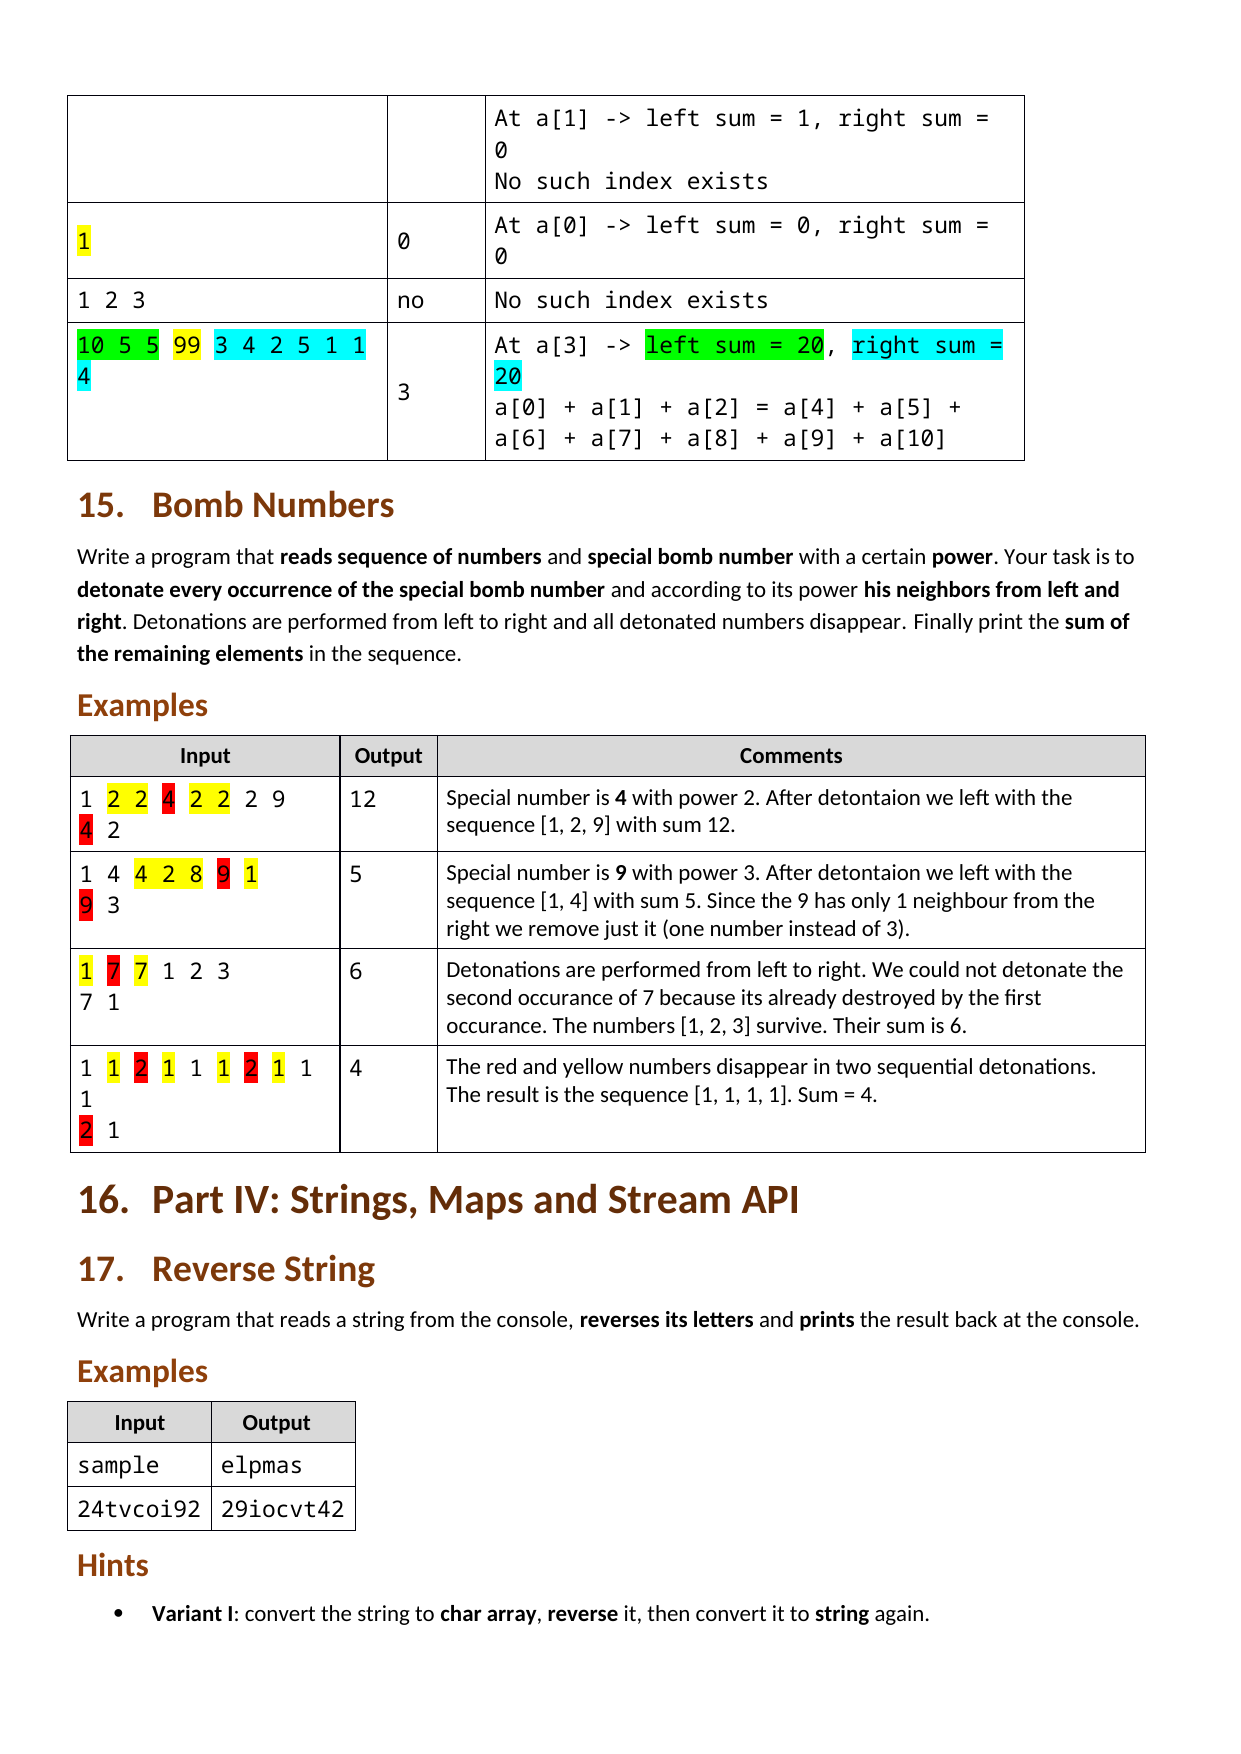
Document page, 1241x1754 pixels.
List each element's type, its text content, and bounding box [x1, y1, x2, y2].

table_cell 3 [388, 323, 485, 459]
table_cell 5 [341, 852, 437, 948]
table_cell 4 [341, 1046, 437, 1152]
subtitle Part IV: Strings, Maps and Stream API [77, 1173, 1163, 1224]
table_cell The red and yellow numbers disappear in two sequential detonations. The result is the sequence [1, 1, 1, 1]. Sum = 4. [438, 1046, 1145, 1152]
table_cell 0 [388, 203, 485, 277]
table_cell [388, 96, 485, 202]
subtitle Bomb Numbers [77, 481, 1163, 527]
table_header Output [341, 736, 437, 776]
table_cell [68, 96, 387, 202]
list Variant I: convert the string to char array, reverse it, then convert it to string again. [114, 1599, 1163, 1627]
table_cell 1 2 3 [68, 279, 387, 322]
subtitle Examples [77, 684, 1163, 724]
subtitle Reverse String [77, 1244, 1163, 1290]
table_cell 10 5 5 99 3 4 2 5 1 1 4 [68, 323, 387, 459]
table_cell At a[3] -> left sum = 20, right sum = 20 a[0] + a[1] + a[2] = a[4] + a[5] + a[6] + a[7] + a[8] + a[9] + a[10] [486, 323, 1024, 459]
table_header Comments [438, 736, 1145, 776]
table_cell At a[1] -> left sum = 1, right sum = 0 No such index exists [486, 96, 1024, 202]
table_cell 1 4 4 2 8 9 1 9 3 [71, 852, 339, 948]
table_cell 1 2 2 4 2 2 2 9 4 2 [71, 777, 339, 851]
table_cell Detonations are performed from left to right. We could not detonate the second occurance of 7 because its already destroyed by the first occurance. The numbers [1, 2, 3] survive. Their sum is 6. [438, 949, 1145, 1045]
table_cell 6 [341, 949, 437, 1045]
subtitle Examples [77, 1350, 1163, 1391]
table_cell no [388, 279, 485, 322]
table_header Input [68, 1402, 211, 1442]
table_cell At a[0] -> left sum = 0, right sum = 0 [486, 203, 1024, 277]
text Write a program that reads sequence of numbers and special bomb number with a certain power. Your task is to detonate every occurrence of the special bomb number and according to its power his neighbors from left and right. Detonations are performed from left to right and all detonated numbers disappear. Finally print the sum of the remaining elements in the sequence. [77, 542, 1163, 667]
subtitle Hints [77, 1544, 1163, 1585]
table_cell 1 [68, 203, 387, 277]
table_header Output [212, 1402, 355, 1442]
table_cell 12 [341, 777, 437, 851]
table_cell elpmas [212, 1443, 355, 1486]
text Write a program that reads a string from the console, reverses its letters and prints the result back at the console. [77, 1306, 1163, 1333]
table_cell Special number is 9 with power 3. After detontaion we left with the sequence [1, 4] with sum 5. Since the 9 has only 1 neighbour from the right we remove just it (one number instead of 3). [438, 852, 1145, 948]
table_cell Special number is 4 with power 2. After detontaion we left with the sequence [1, 2, 9] with sum 12. [438, 777, 1145, 851]
table_cell 1 1 2 1 1 1 2 1 1 1 2 1 [71, 1046, 339, 1152]
table_cell 29iocvt42 [212, 1487, 355, 1530]
table_cell No such index exists [486, 279, 1024, 322]
table_cell 1 7 7 1 2 3 7 1 [71, 949, 339, 1045]
table_cell sample [68, 1443, 211, 1486]
table_cell 24tvcoi92 [68, 1487, 211, 1530]
table_header Input [71, 736, 339, 776]
